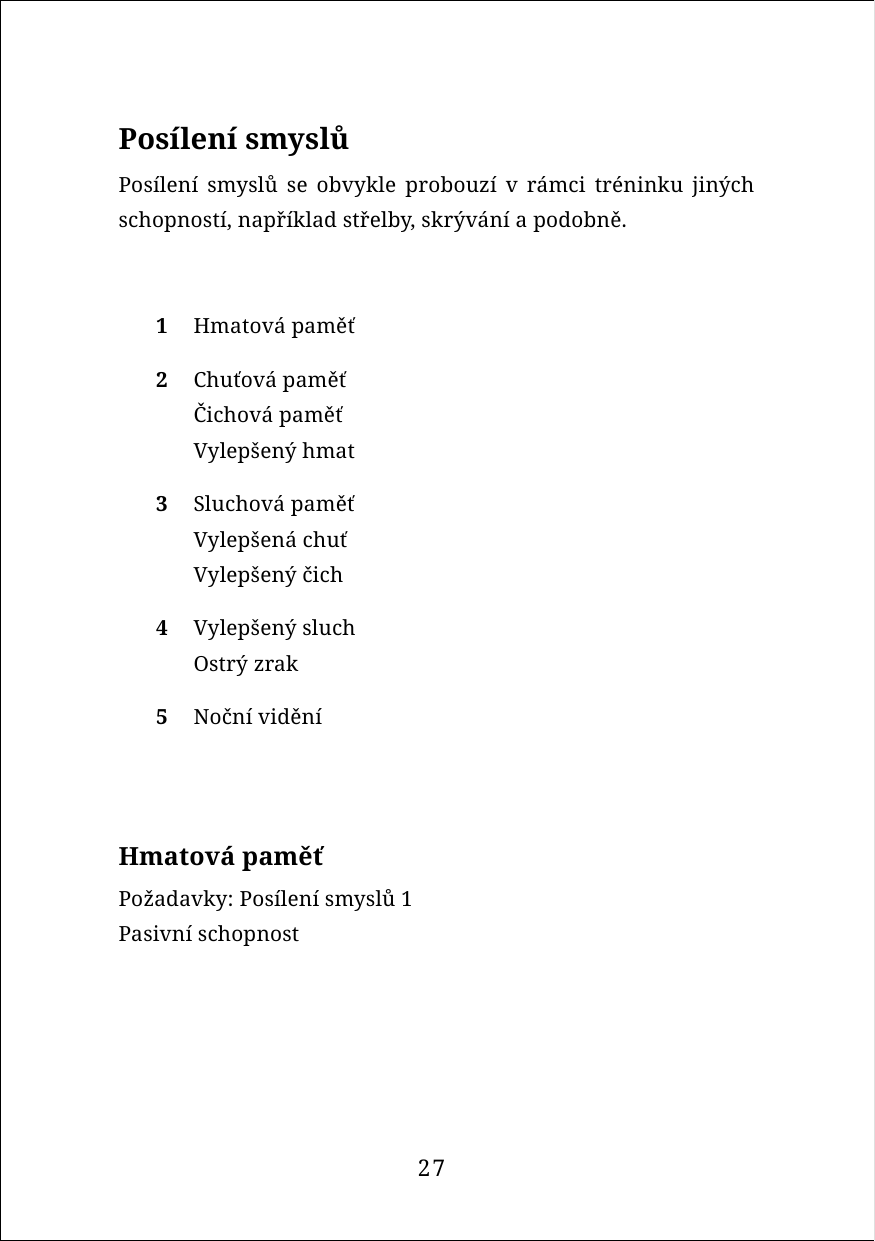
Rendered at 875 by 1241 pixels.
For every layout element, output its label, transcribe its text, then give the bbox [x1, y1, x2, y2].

list Hmatová paměť [156, 312, 756, 340]
list Chuťová paměť Čichová paměť Vylepšený hmat [156, 365, 756, 464]
subtitle Hmatová paměť [118, 838, 756, 872]
list Vylepšený sluch Ostrý zrak [156, 613, 756, 677]
list Sluchová paměť Vylepšená chuť Vylepšený čich [156, 489, 756, 589]
text Požadavky: Posílení smyslů 1 Pasivní schopnost [118, 884, 756, 983]
subtitle Posílení smyslů [118, 118, 756, 158]
text Posílení smyslů se obvykle probouzí v rámci tréninku jiných schopností, například střelby, skrývání a podobně. [118, 170, 756, 234]
list Noční vidění [156, 702, 756, 731]
